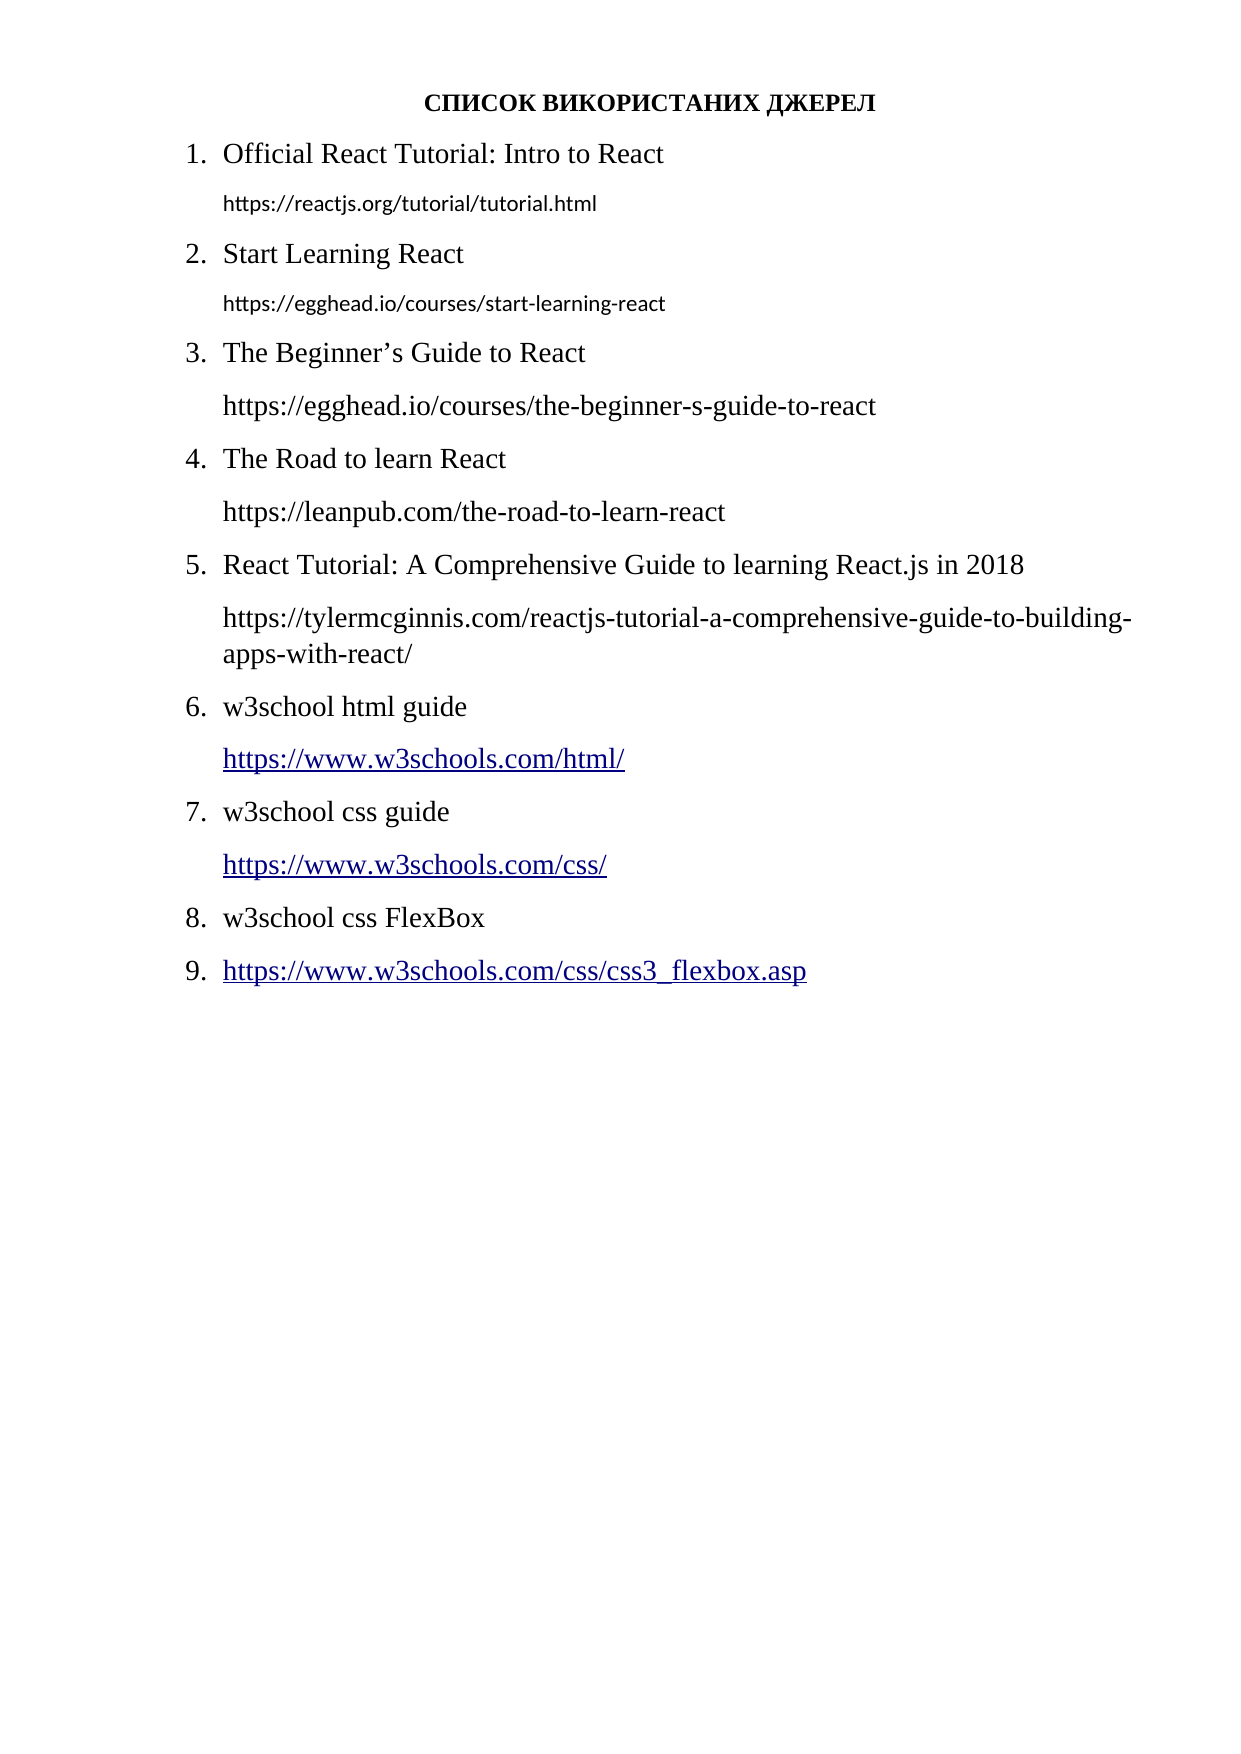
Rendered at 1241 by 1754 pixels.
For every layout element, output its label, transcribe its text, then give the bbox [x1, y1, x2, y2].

list https://egghead.io/courses/the-beginner-s-guide-to-react [185, 388, 1152, 422]
list https://www.w3schools.com/html/ [185, 741, 1152, 775]
list The Road to learn React [185, 441, 1152, 475]
list Start Learning React [185, 236, 1152, 269]
text СПИСОК ВИКОРИСТАНИХ ДЖЕРЕЛ [148, 88, 1152, 117]
list w3school css FlexBox [185, 900, 1152, 933]
list Official React Tutorial: Intro to React [185, 136, 1152, 170]
list https://leanpub.com/the-road-to-learn-react [185, 494, 1152, 528]
list https://egghead.io/courses/start-learning-react [185, 289, 1152, 317]
list https://reactjs.org/tutorial/tutorial.html [185, 189, 1152, 217]
list The Beginner’s Guide to React [185, 336, 1152, 369]
list https://tylermcginnis.com/reactjs-tutorial-a-comprehensive-guide-to-building-apps-with-react/ [185, 600, 1152, 669]
list React Tutorial: A Comprehensive Guide to learning React.js in 2018 [185, 547, 1152, 580]
list w3school html guide [185, 689, 1152, 722]
list https://www.w3schools.com/css/ [185, 847, 1152, 881]
list w3school css guide [185, 794, 1152, 828]
list https://www.w3schools.com/css/css3_flexbox.asp [185, 953, 1152, 986]
